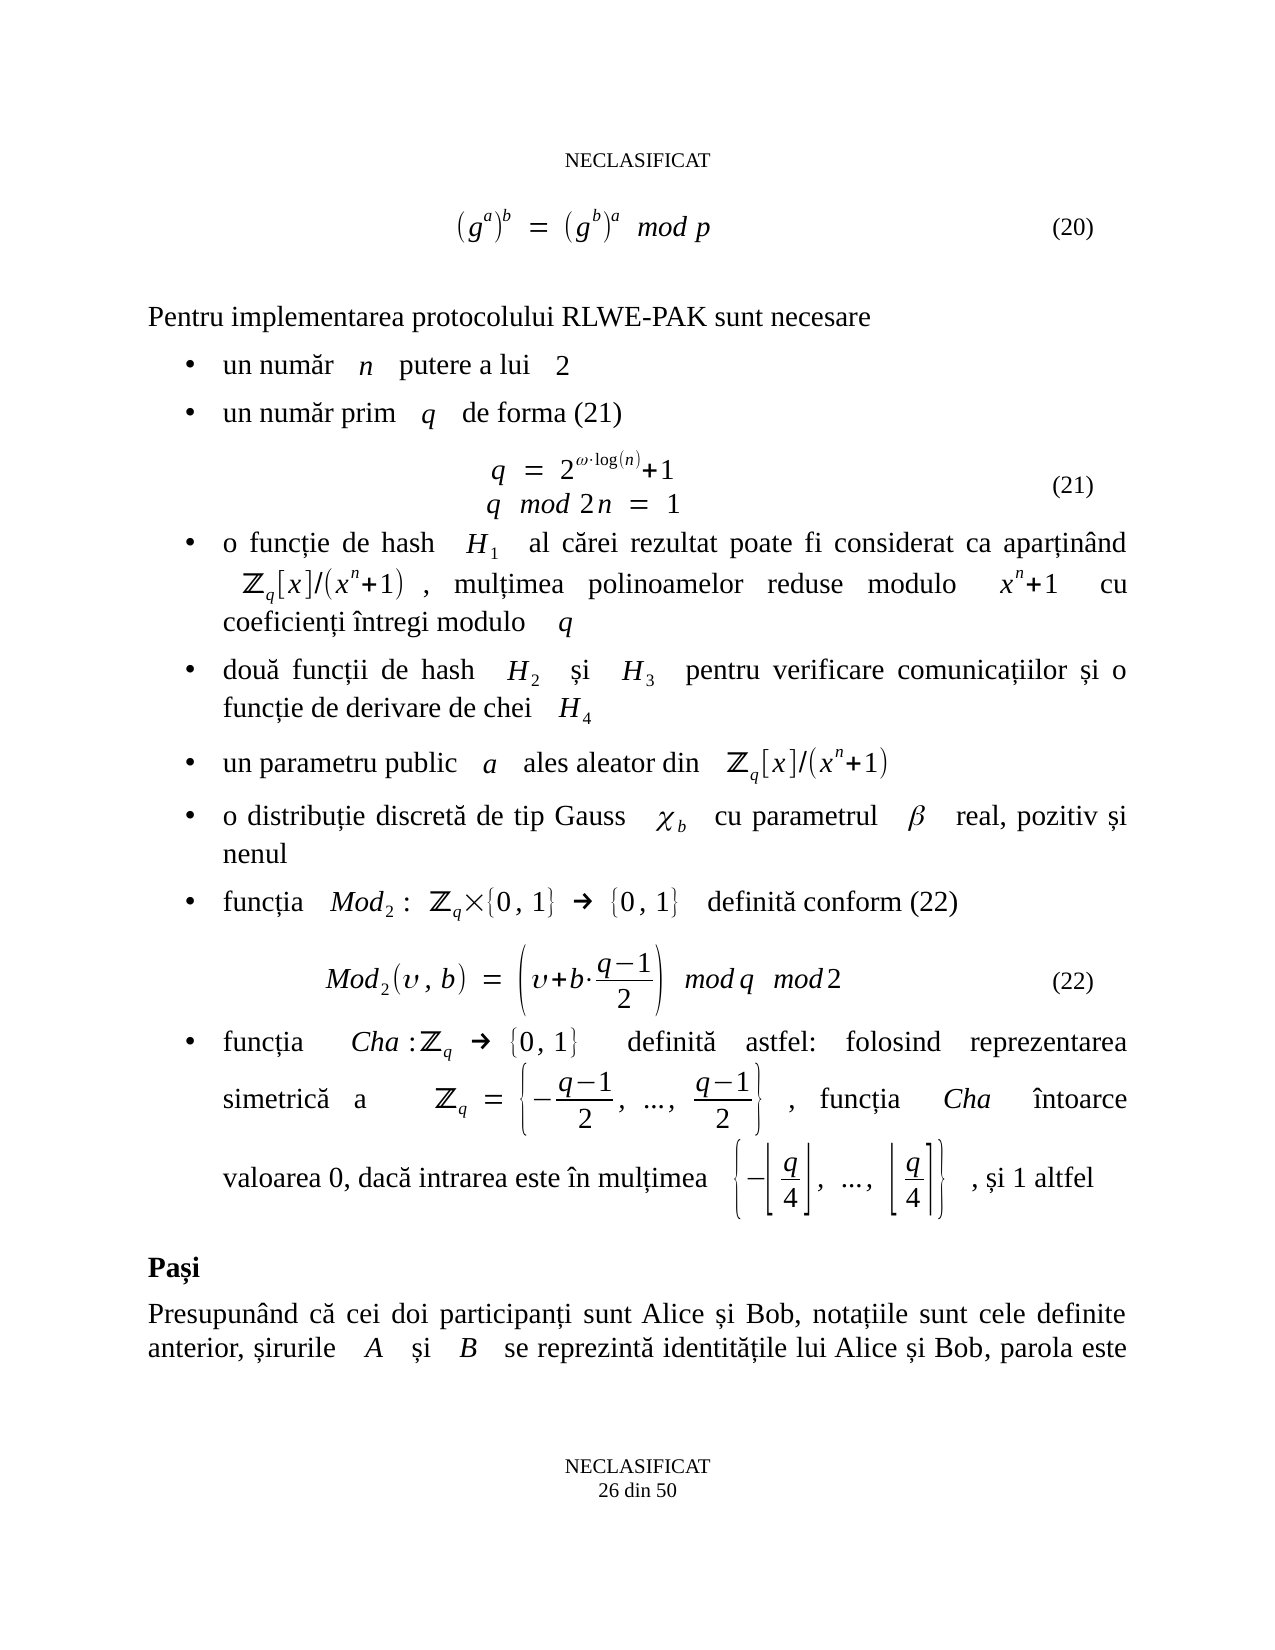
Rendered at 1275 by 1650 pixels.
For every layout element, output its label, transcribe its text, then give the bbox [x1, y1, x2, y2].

table_header (21) [1019, 444, 1127, 526]
list o funcție de hash al cărei rezultat poate fi considerat ca aparținând , mulțimea polinoamelor reduse modulo cu coeficienți întregi modulo [185, 526, 1127, 638]
table_header [148, 937, 1018, 1024]
list funcția definită conform (22) [185, 884, 1127, 922]
table_header [148, 201, 1018, 251]
list un număr prim de forma (21) [185, 396, 1127, 429]
list un număr putere a lui [185, 347, 1127, 381]
table_header (22) [1019, 937, 1127, 1024]
list funcția definită astfel: folosind reprezentarea simetrică a , funcția întoarce valoarea 0, dacă intrarea este în mulțimea , și 1 altfel [185, 1024, 1127, 1221]
list un parametru public ales aleator din [185, 743, 1127, 783]
table_header [148, 444, 1018, 526]
subtitle Pași [148, 1250, 1127, 1284]
text Pentru implementarea protocolului RLWE-PAK sunt necesare [148, 299, 1127, 333]
text Presupunând că cei doi participanți sunt Alice și Bob, notațiile sunt cele definite anterior, șirurile și se reprezintă identitățile lui Alice și Bob, parola este , aceștia sunt pași pe care cei doi în vor urma pentru realizarea schimbului de chei folosind protocolul RLWE-PAK [148, 1296, 1127, 1363]
list două funcții de hash și pentru verificare comunicațiilor și o funcție de derivare de chei [185, 652, 1127, 728]
table_header (20) [1019, 201, 1127, 251]
list o distribuție discretă de tip Gauss cu parametrul real, pozitiv și nenul [185, 798, 1127, 869]
